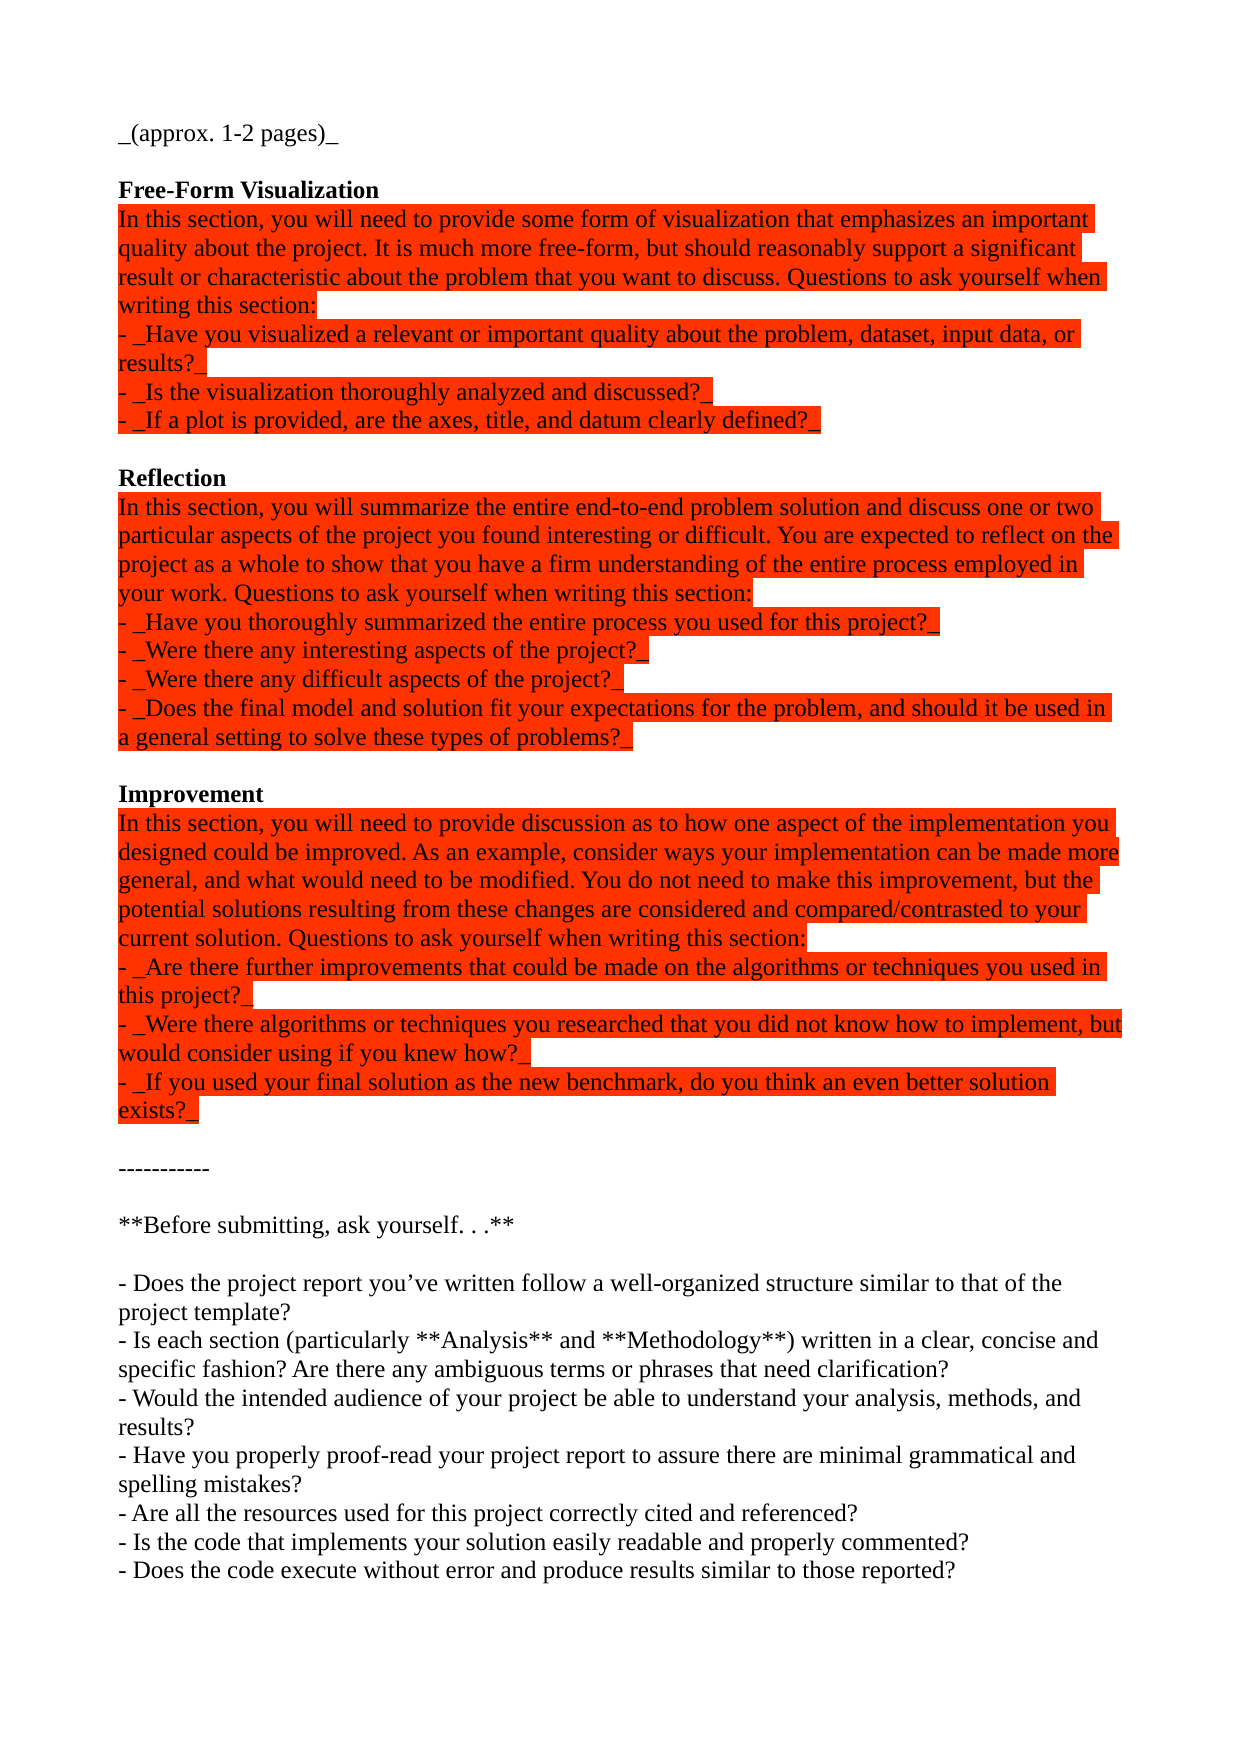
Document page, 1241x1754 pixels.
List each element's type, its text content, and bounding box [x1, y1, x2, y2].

text Free-Form Visualization [118, 176, 1122, 204]
text In this section, you will summarize the entire end-to-end problem solution and discuss one or two particular aspects of the project you found interesting or difficult. You are expected to reflect on the project as a whole to show that you have a firm understanding of the entire process employed in your work. Questions to ask yourself when writing this section: [118, 492, 1122, 607]
text - Does the code execute without error and produce results similar to those reported? [118, 1556, 1122, 1584]
text - Would the intended audience of your project be able to understand your analysis, methods, and results? [118, 1383, 1122, 1441]
text - _Were there any interesting aspects of the project?_ [118, 636, 1122, 664]
text Reflection [118, 463, 1122, 492]
text ----------- [118, 1153, 1122, 1182]
text In this section, you will need to provide discussion as to how one aspect of the implementation you designed could be improved. As an example, consider ways your implementation can be made more general, and what would need to be modified. You do not need to make this improvement, but the potential solutions resulting from these changes are considered and compared/contrasted to your current solution. Questions to ask yourself when writing this section: [118, 808, 1122, 952]
text _(approx. 1-2 pages)_ [118, 118, 1122, 147]
text - Does the project report you’ve written follow a well-organized structure similar to that of the project template? [118, 1268, 1122, 1326]
text - Have you properly proof-read your project report to assure there are minimal grammatical and spelling mistakes? [118, 1441, 1122, 1498]
text - _Were there any difficult aspects of the project?_ [118, 664, 1122, 693]
text - _Are there further improvements that could be made on the algorithms or techniques you used in this project?_ [118, 952, 1122, 1009]
text - _Were there algorithms or techniques you researched that you did not know how to implement, but would consider using if you knew how?_ [118, 1009, 1122, 1067]
text - _If a plot is provided, are the axes, title, and datum clearly defined?_ [118, 406, 1122, 434]
text - _If you used your final solution as the new benchmark, do you think an even better solution exists?_ [118, 1067, 1122, 1124]
text - Is the code that implements your solution easily readable and properly commented? [118, 1527, 1122, 1556]
text **Before submitting, ask yourself. . .** [118, 1211, 1122, 1239]
text - _Have you visualized a relevant or important quality about the problem, dataset, input data, or results?_ [118, 319, 1122, 377]
text - _Is the visualization thoroughly analyzed and discussed?_ [118, 377, 1122, 406]
text In this section, you will need to provide some form of visualization that emphasizes an important quality about the project. It is much more free-form, but should reasonably support a significant result or characteristic about the problem that you want to discuss. Questions to ask yourself when writing this section: [118, 204, 1122, 319]
text - Are all the resources used for this project correctly cited and referenced? [118, 1498, 1122, 1527]
text - _Have you thoroughly summarized the entire process you used for this project?_ [118, 607, 1122, 636]
text - Is each section (particularly **Analysis** and **Methodology**) written in a clear, concise and specific fashion? Are there any ambiguous terms or phrases that need clarification? [118, 1326, 1122, 1383]
text Improvement [118, 779, 1122, 808]
text - _Does the final model and solution fit your expectations for the problem, and should it be used in a general setting to solve these types of problems?_ [118, 693, 1122, 751]
